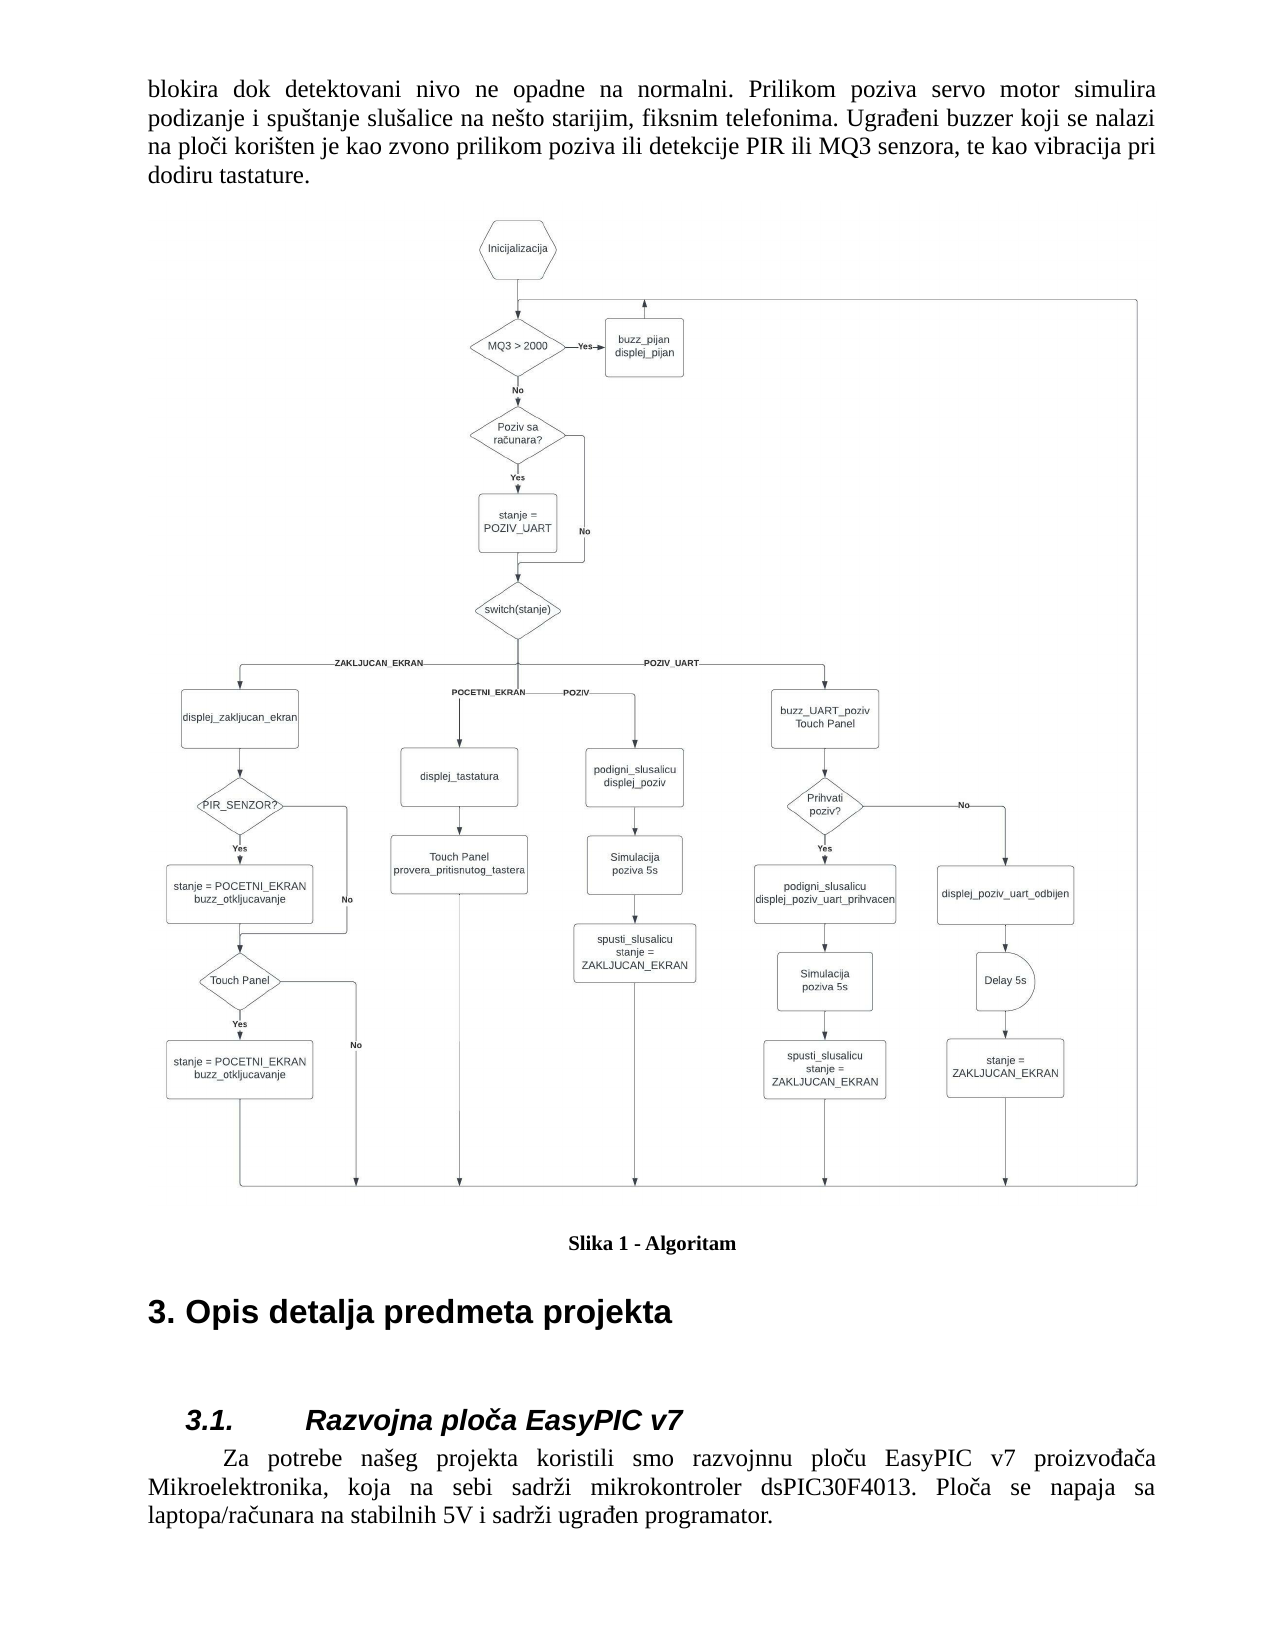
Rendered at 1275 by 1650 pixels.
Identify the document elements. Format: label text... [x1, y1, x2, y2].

subtitle Razvojna ploča EasyPIC v7 [185, 1403, 1157, 1437]
text Za potrebe našeg projekta koristili smo razvojnnu ploču EasyPIC v7 proizvođača Mikroelektronika, koja na sebi sadrži mikrokontroler dsPIC30F4013. Ploča se napaja sa laptopa/računara na stabilnih 5V i sadrži ugrađen programator. [148, 1443, 1157, 1529]
text blokira dok detektovani nivo ne opadne na normalni. Prilikom poziva servo motor simulira podizanje i spuštanje slušalice na nešto starijim, fiksnim telefonima. Ugrađeni buzzer koji se nalazi na ploči korišten je kao zvono prilikom poziva ili detekcije PIR ili MQ3 senzora, te kao vibracija pri dodiru tastature. [148, 74, 1157, 189]
text Slika 1 - Algoritam [148, 1231, 1157, 1255]
subtitle Opis detalja predmeta projekta [148, 1292, 1157, 1331]
